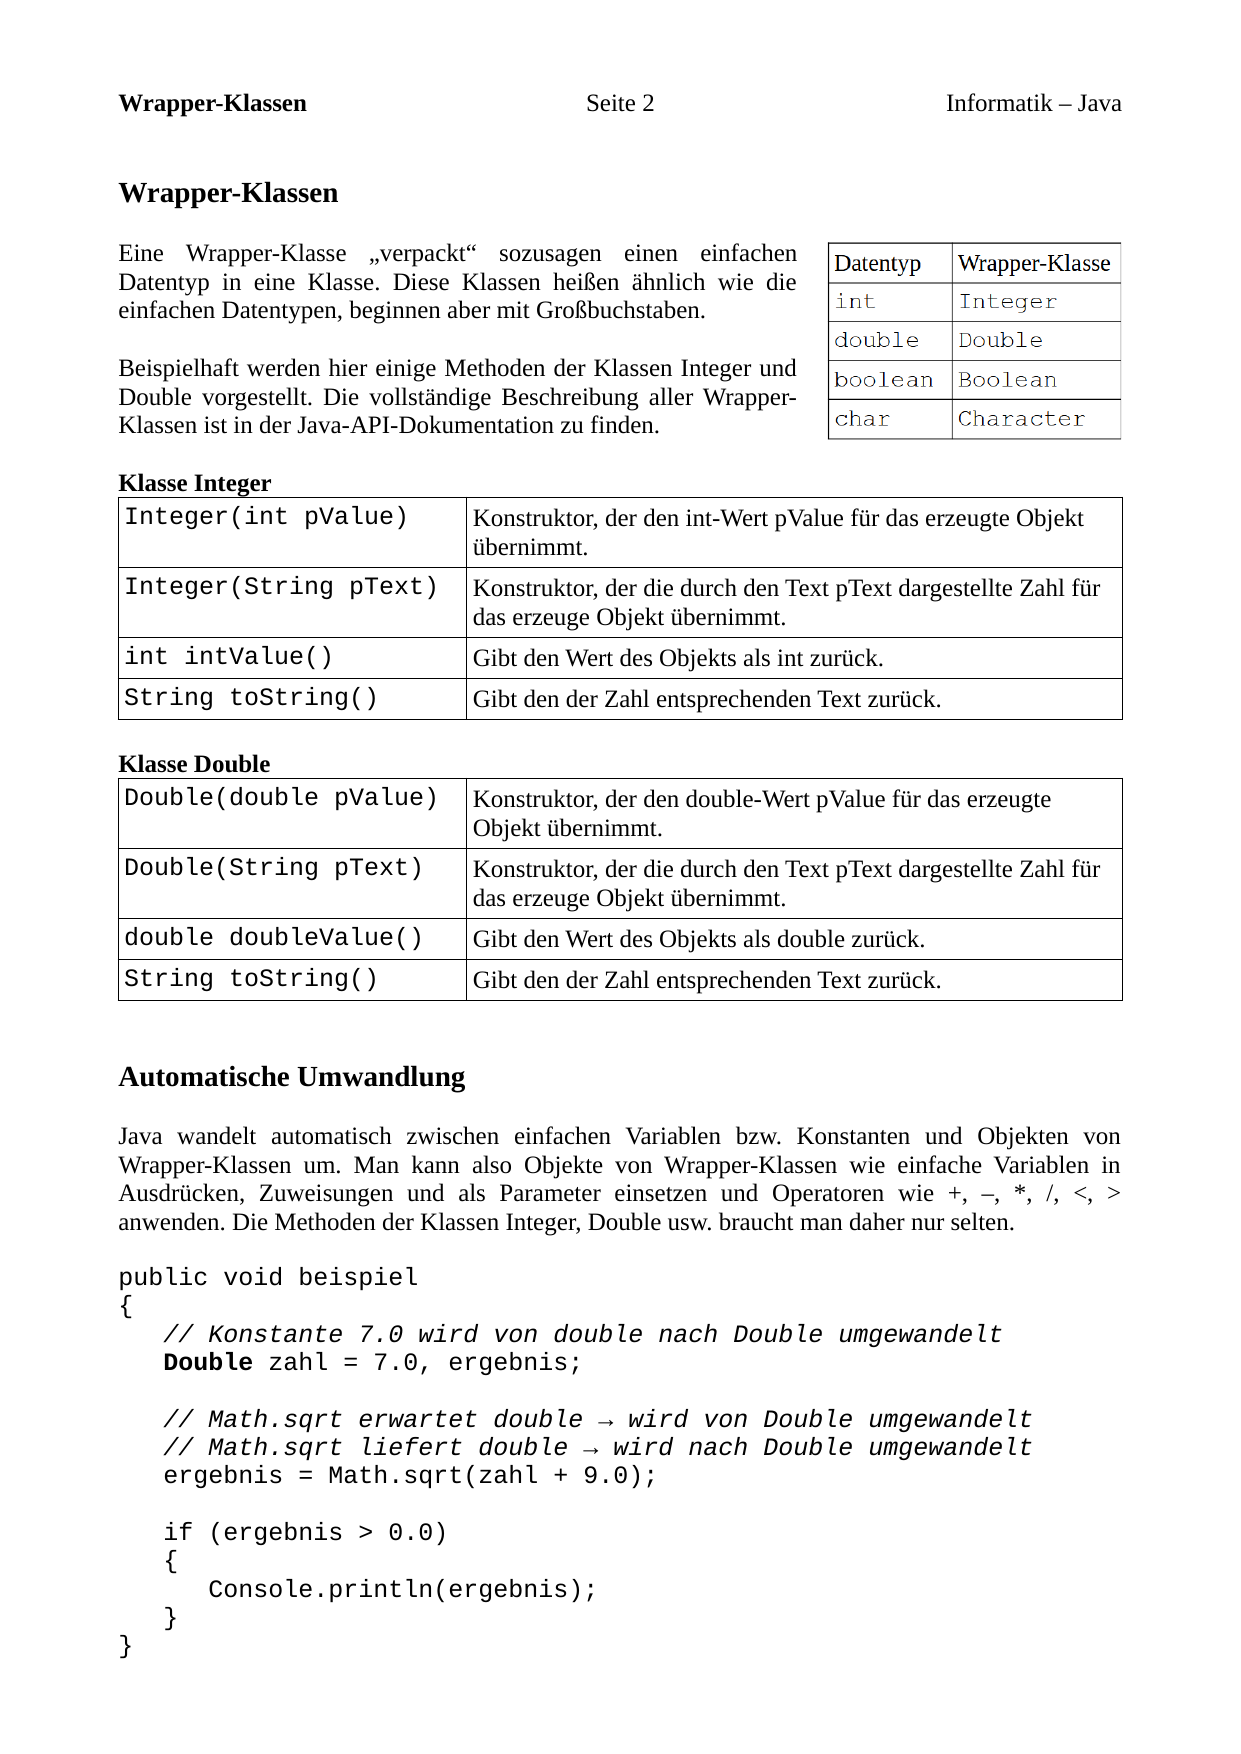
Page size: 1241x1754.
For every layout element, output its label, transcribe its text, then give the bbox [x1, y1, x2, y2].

table_cell Konstruktor, der die durch den Text pText dargestellte Zahl für das erzeuge Objekt übernimmt. [467, 568, 1122, 637]
table_cell Integer(String pText) [119, 568, 466, 637]
table_header Konstruktor, der den int-Wert pValue für das erzeugte Objekt übernimmt. [467, 498, 1122, 567]
table_cell Gibt den Wert des Objekts als double zurück. [467, 919, 1122, 959]
text // Math.sqrt erwartet double → wird von Double umgewandelt [118, 1406, 1122, 1435]
table_header Integer(int pValue) [119, 498, 466, 567]
text Java wandelt automatisch zwischen einfachen Variablen bzw. Konstanten und Objekten von Wrapper-Klassen um. Man kann also Objekte von Wrapper-Klassen wie einfache Variablen in Ausdrücken, Zuweisungen und als Parameter einsetzen und Operatoren wie +, –, *, /, <, > anwenden. Die Methoden der Klassen Integer, Double usw. braucht man daher nur selten. [118, 1121, 1122, 1236]
text Beispielhaft werden hier einige Methoden der Klassen Integer und Double vorgestellt. Die vollständige Beschreibung aller Wrapper-Klassen ist in der Java-API-Dokumentation zu finden. [118, 353, 827, 439]
text // Konstante 7.0 wird von double nach Double umgewandelt [118, 1321, 1122, 1350]
text Wrapper-Klassen [118, 176, 1122, 209]
text { [118, 1293, 1122, 1321]
text Console.println(ergebnis); [118, 1576, 1122, 1605]
text public void beispiel [118, 1265, 1122, 1293]
text } [118, 1633, 1122, 1661]
table_header Double(double pValue) [119, 779, 466, 848]
table_cell Gibt den Wert des Objekts als int zurück. [467, 638, 1122, 678]
text Automatische Umwandlung [118, 1059, 1122, 1092]
table_cell Konstruktor, der die durch den Text pText dargestellte Zahl für das erzeuge Objekt übernimmt. [467, 849, 1122, 918]
table_cell Gibt den der Zahl entsprechenden Text zurück. [467, 960, 1122, 1000]
text Klasse Integer [118, 468, 1122, 497]
table_header Konstruktor, der den double-Wert pValue für das erzeugte Objekt übernimmt. [467, 779, 1122, 848]
text // Math.sqrt liefert double → wird nach Double umgewandelt [118, 1435, 1122, 1463]
text ergebnis = Math.sqrt(zahl + 9.0); [118, 1463, 1122, 1491]
text Eine Wrapper-Klasse „verpackt“ sozusagen einen einfachen Datentyp in eine Klasse. Diese Klassen heißen ähnlich wie die einfachen Datentypen, beginnen aber mit Großbuchstaben. [118, 238, 1122, 324]
table_cell Gibt den der Zahl entsprechenden Text zurück. [467, 679, 1122, 719]
text Klasse Double [118, 749, 1122, 778]
table_cell double doubleValue() [119, 919, 466, 959]
table_cell int intValue() [119, 638, 466, 678]
table_cell Double(String pText) [119, 849, 466, 918]
text { [118, 1548, 1122, 1576]
picture [827, 242, 1122, 440]
table_cell String toString() [119, 679, 466, 719]
text } [118, 1605, 1122, 1633]
text if (ergebnis > 0.0) [118, 1520, 1122, 1548]
text Double zahl = 7.0, ergebnis; [118, 1350, 1122, 1378]
table_cell String toString() [119, 960, 466, 1000]
